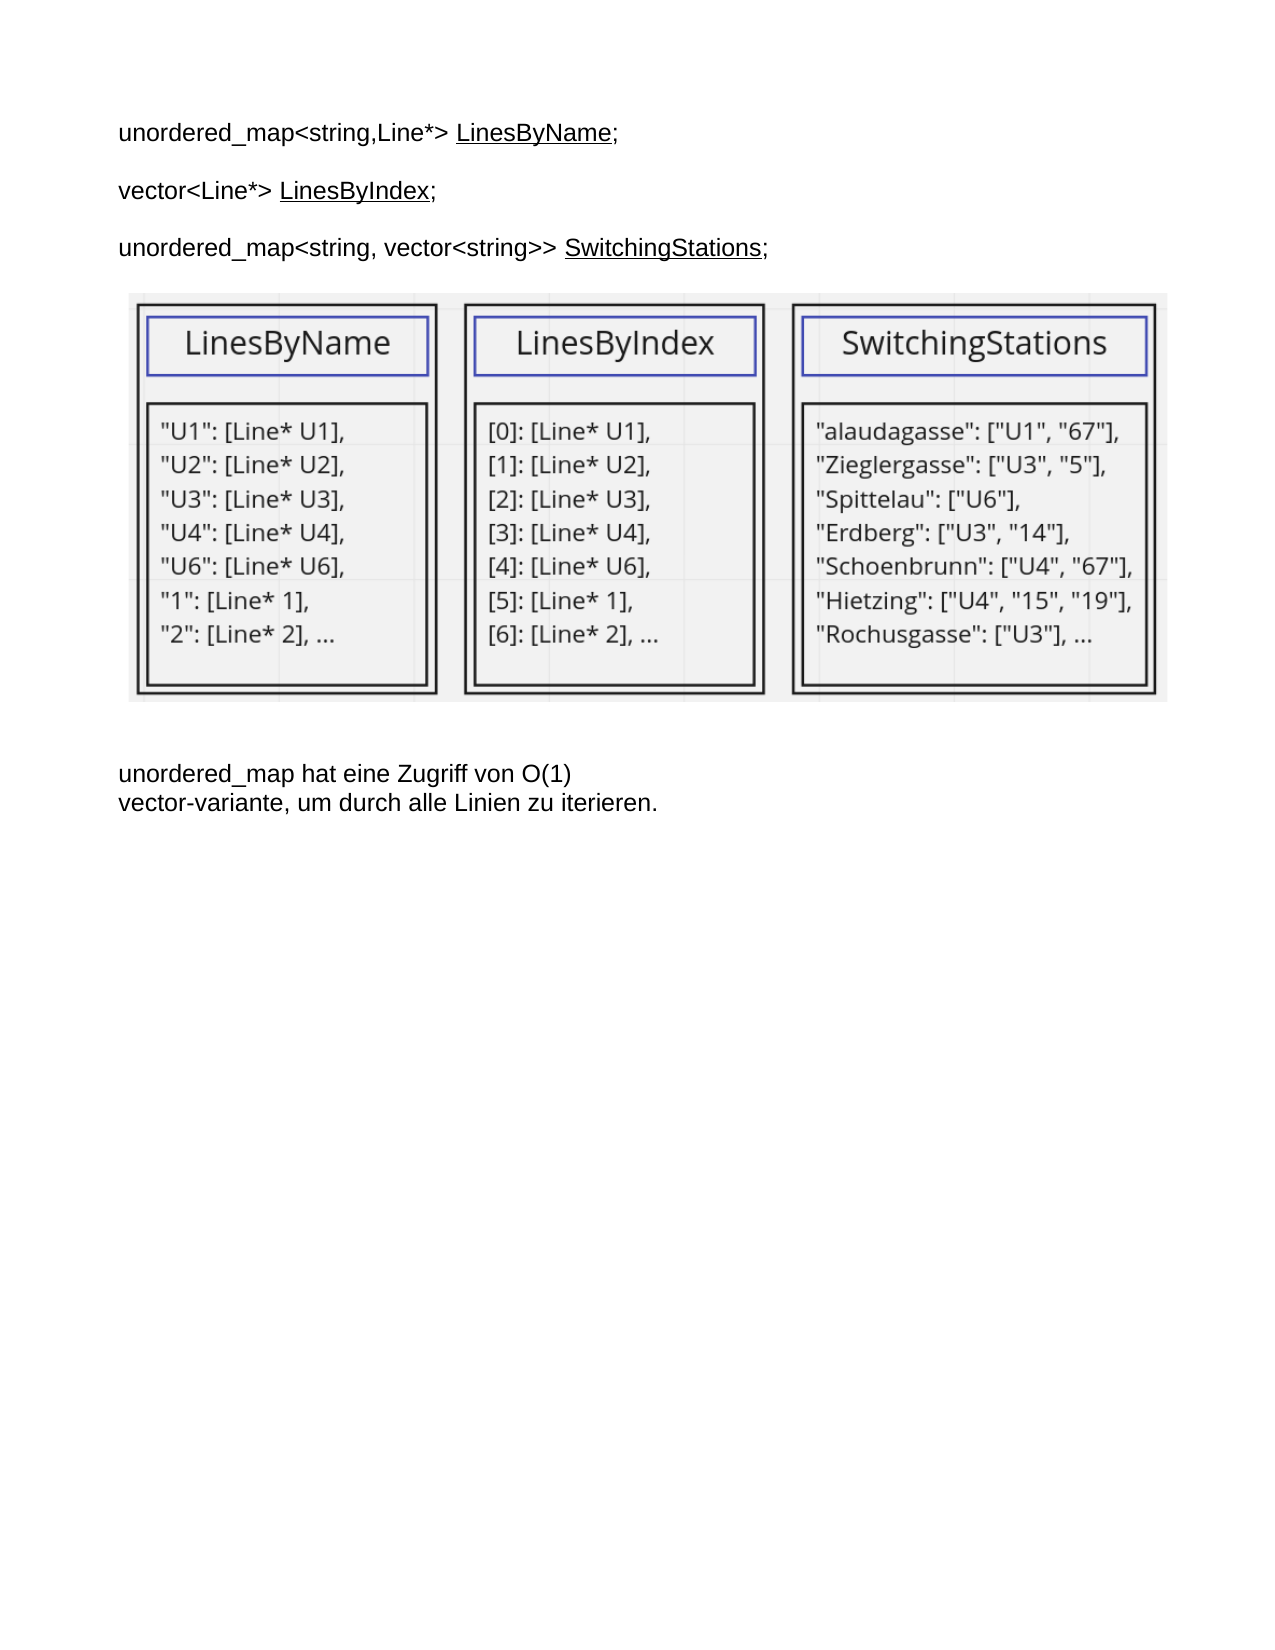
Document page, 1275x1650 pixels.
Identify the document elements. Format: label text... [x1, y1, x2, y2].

text vector-variante, um durch alle Linien zu iterieren. [118, 788, 1157, 817]
text unordered_map<string,Line*> LinesByName; [118, 118, 1157, 147]
picture [128, 293, 1168, 702]
text vector<Line*> LinesByIndex; [118, 147, 1157, 204]
text unordered_map<string, vector<string>> SwitchingStations; [118, 204, 1157, 262]
text unordered_map hat eine Zugriff von O(1) [118, 759, 1157, 788]
